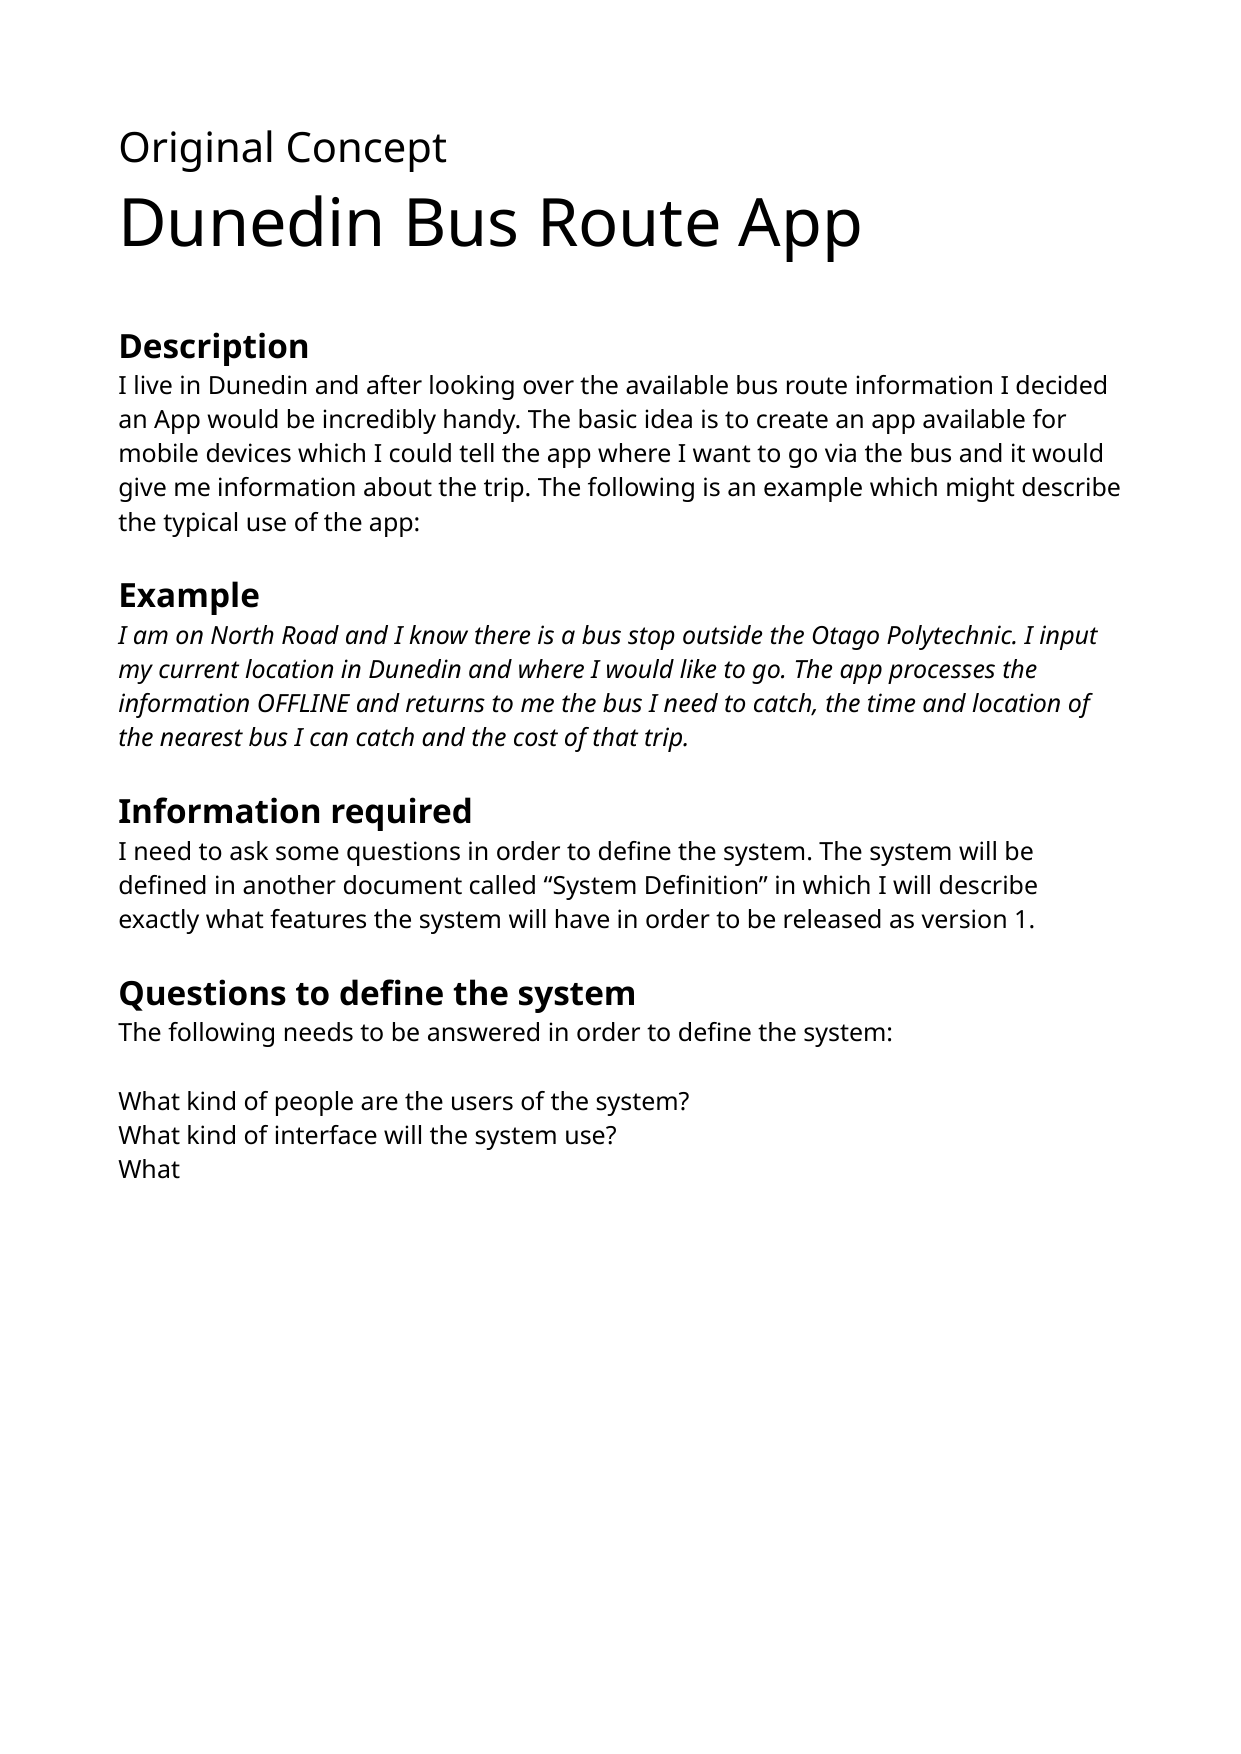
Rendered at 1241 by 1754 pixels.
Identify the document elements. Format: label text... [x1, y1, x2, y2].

text Description [118, 322, 1122, 368]
text Questions to define the system [118, 970, 1122, 1015]
text Original Concept [118, 118, 1122, 175]
text Information required [118, 788, 1122, 833]
text What [118, 1151, 1122, 1185]
text Dunedin Bus Route App [118, 175, 1122, 266]
text I am on North Road and I know there is a bus stop outside the Otago Polytechnic. I input my current location in Dunedin and where I would like to go. The app processes the information OFFLINE and returns to me the bus I need to catch, the time and location of the nearest bus I can catch and the cost of that trip. [118, 618, 1122, 754]
text I need to ask some questions in order to define the system. The system will be defined in another document called “System Definition” in which I will describe exactly what features the system will have in order to be released as version 1. [118, 833, 1122, 936]
text The following needs to be answered in order to define the system: [118, 1015, 1122, 1049]
text Example [118, 572, 1122, 618]
text I live in Dunedin and after looking over the available bus route information I decided an App would be incredibly handy. The basic idea is to create an app available for mobile devices which I could tell the app where I want to go via the bus and it would give me information about the trip. The following is an example which might describe the typical use of the app: [118, 368, 1122, 538]
text What kind of people are the users of the system? [118, 1083, 1122, 1117]
text What kind of interface will the system use? [118, 1117, 1122, 1151]
